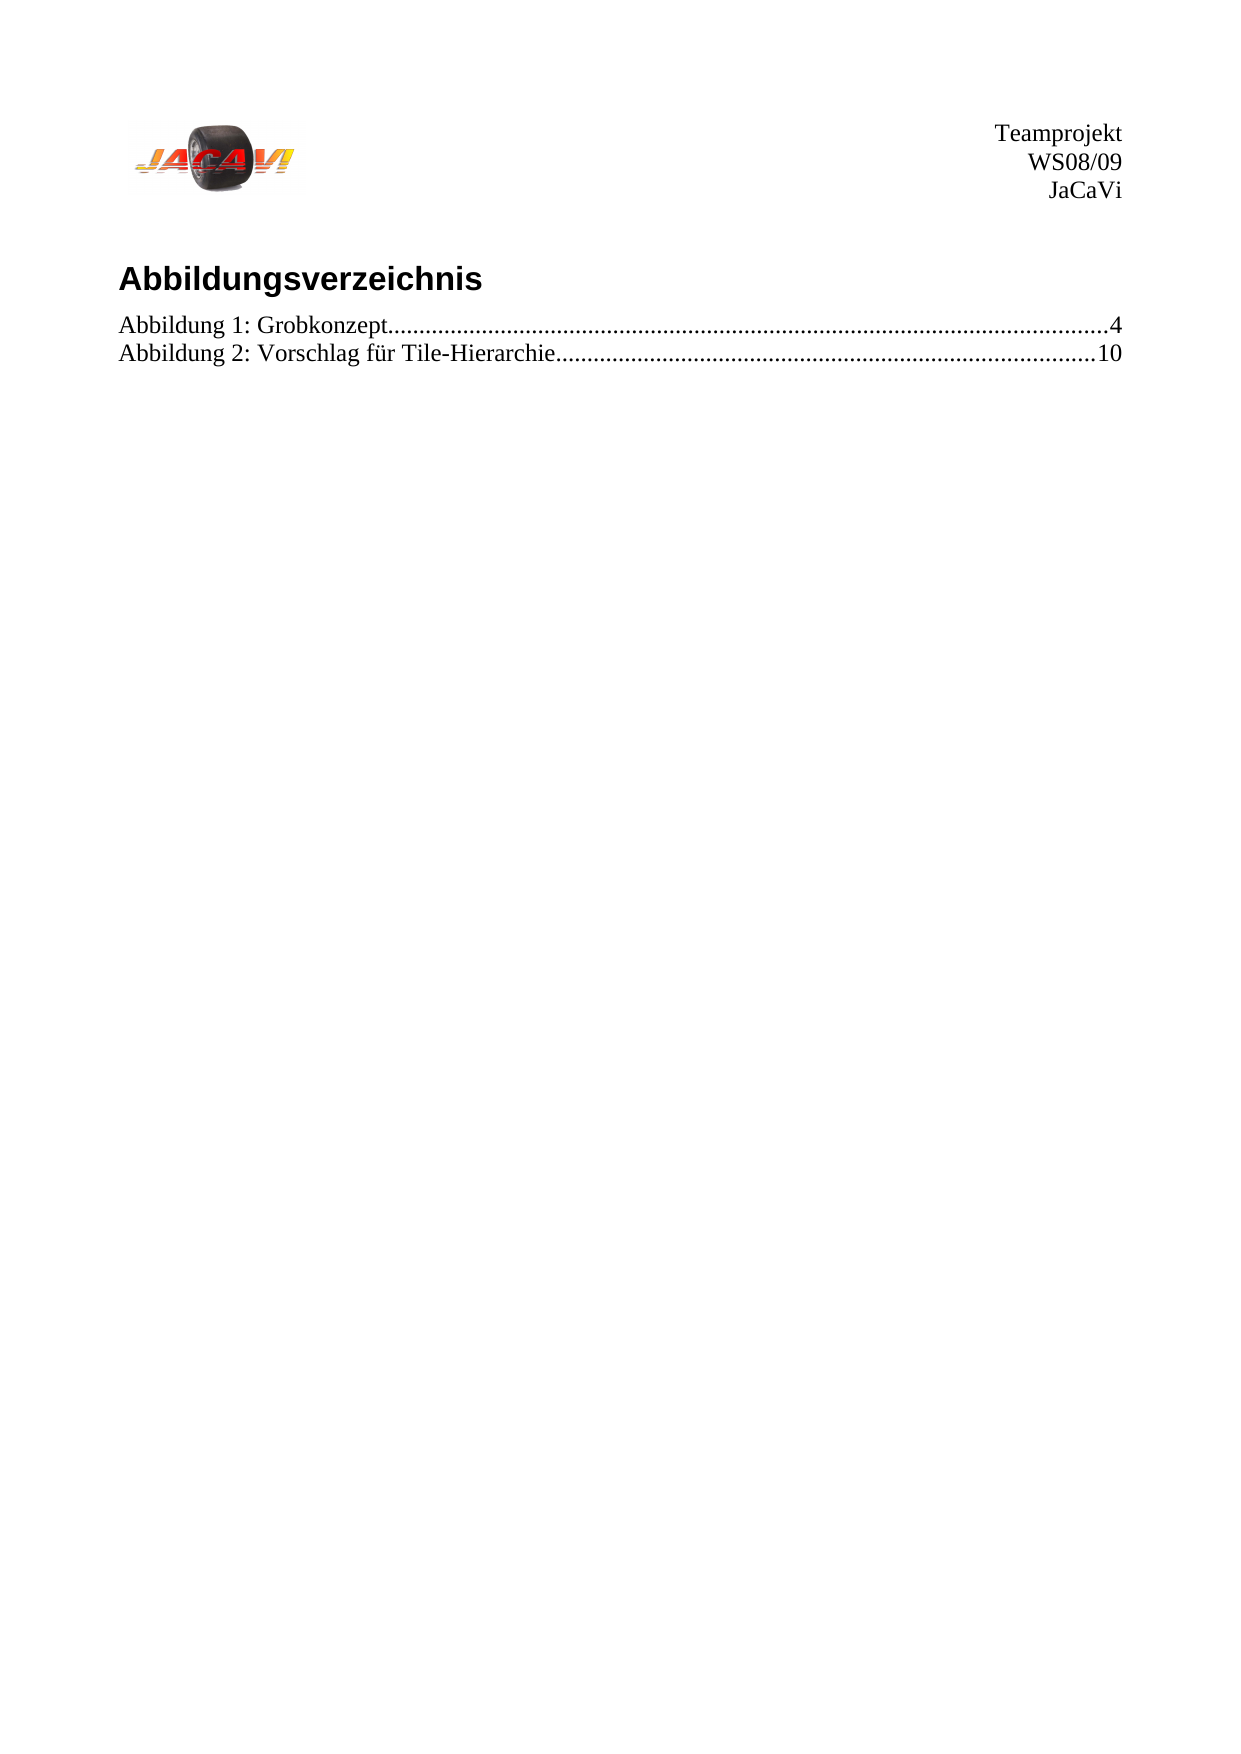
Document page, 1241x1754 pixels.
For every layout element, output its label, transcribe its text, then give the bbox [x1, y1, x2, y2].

picture [128, 120, 307, 195]
subtitle Abbildungsverzeichnis [118, 259, 1122, 297]
text Abbildung 1: Grobkonzept 4 [118, 310, 1122, 338]
text Abbildung 2: Vorschlag für Tile-Hierarchie 10 [118, 338, 1122, 367]
